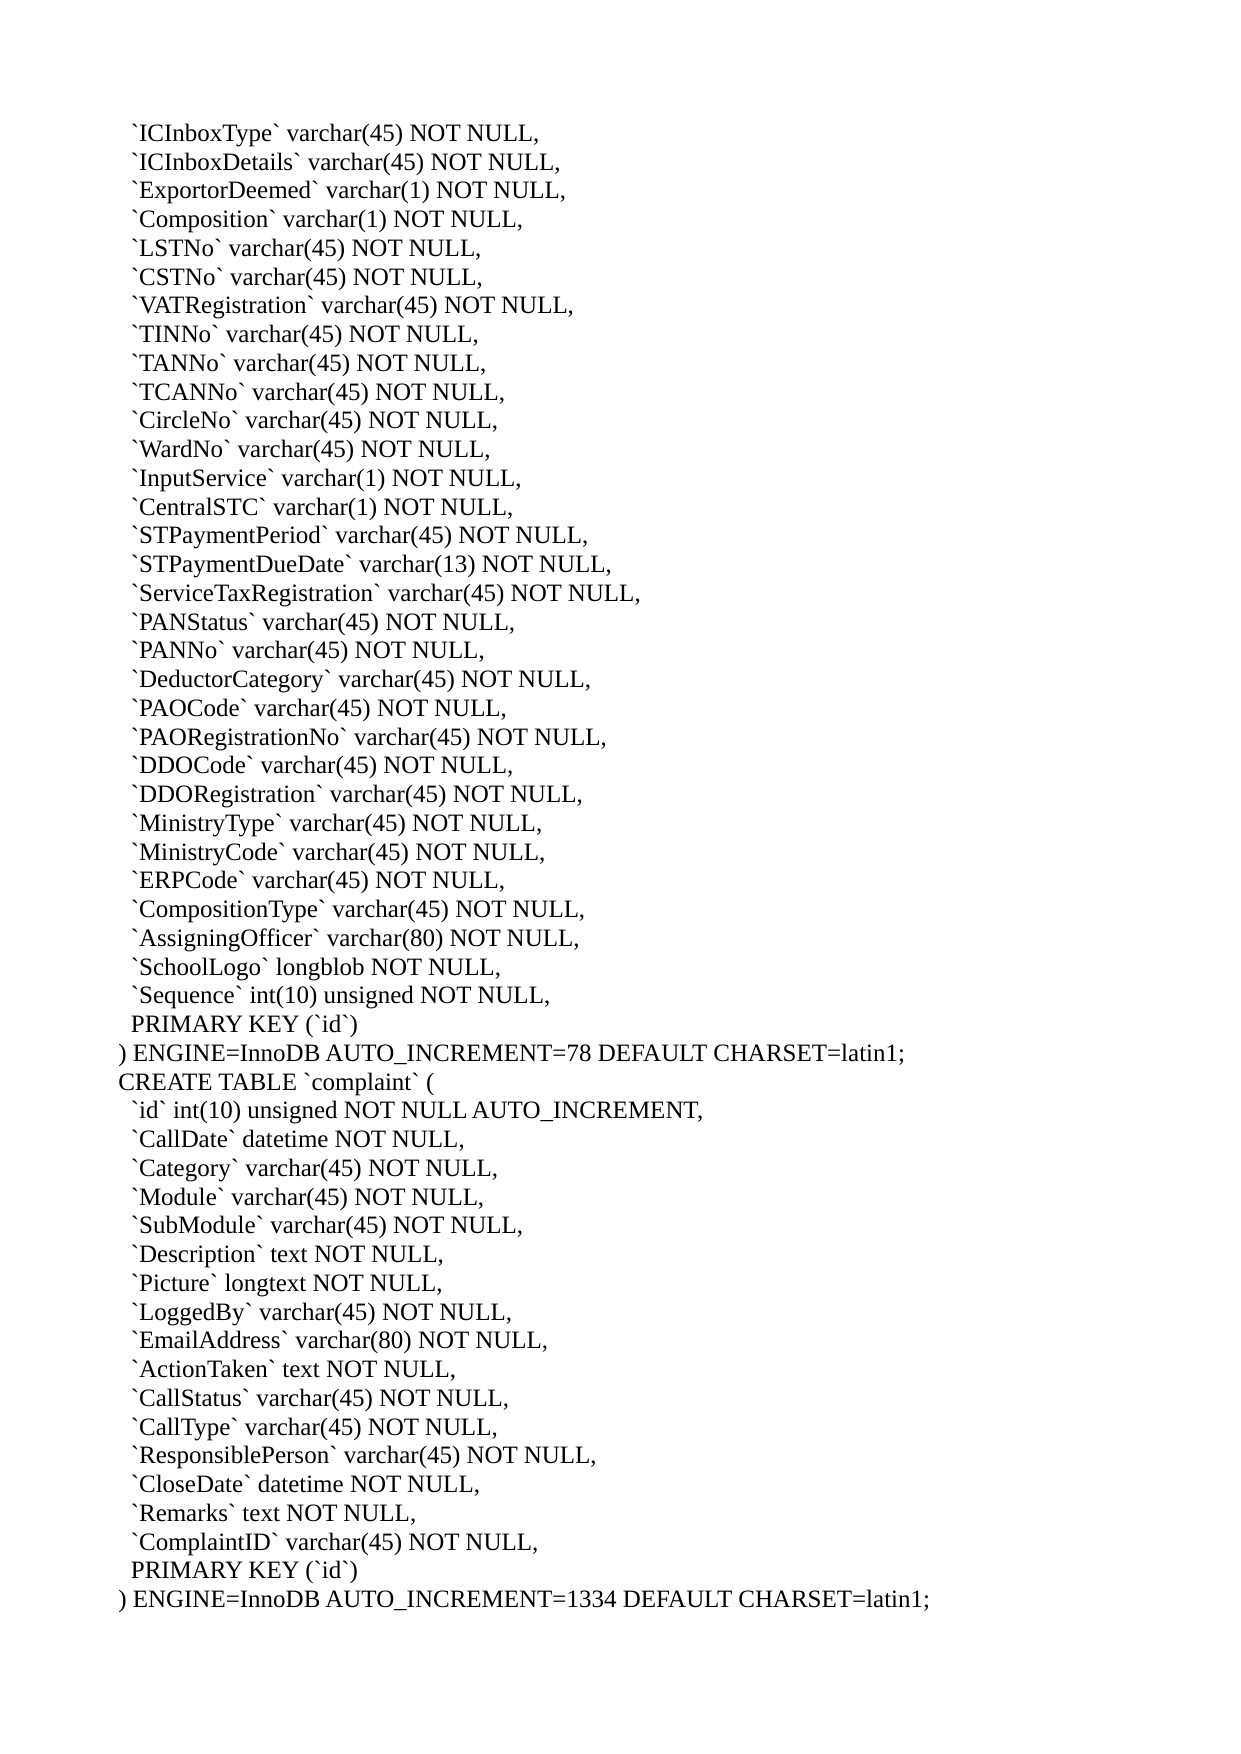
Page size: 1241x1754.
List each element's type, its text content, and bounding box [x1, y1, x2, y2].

text `TCANNo` varchar(45) NOT NULL, [118, 377, 1122, 406]
text `TANNo` varchar(45) NOT NULL, [118, 348, 1122, 377]
text `LSTNo` varchar(45) NOT NULL, [118, 233, 1122, 262]
text `DDOCode` varchar(45) NOT NULL, [118, 751, 1122, 779]
text `ICInboxDetails` varchar(45) NOT NULL, [118, 147, 1122, 176]
text `DDORegistration` varchar(45) NOT NULL, [118, 779, 1122, 808]
text `WardNo` varchar(45) NOT NULL, [118, 434, 1122, 463]
text `CentralSTC` varchar(1) NOT NULL, [118, 492, 1122, 521]
text `TINNo` varchar(45) NOT NULL, [118, 319, 1122, 348]
text `Category` varchar(45) NOT NULL, [118, 1153, 1122, 1182]
text ) ENGINE=InnoDB AUTO_INCREMENT=1334 DEFAULT CHARSET=latin1; [118, 1584, 1122, 1613]
text `CallType` varchar(45) NOT NULL, [118, 1412, 1122, 1441]
text `STPaymentPeriod` varchar(45) NOT NULL, [118, 521, 1122, 549]
text `ICInboxType` varchar(45) NOT NULL, [118, 118, 1122, 147]
text `ExportorDeemed` varchar(1) NOT NULL, [118, 176, 1122, 204]
text `InputService` varchar(1) NOT NULL, [118, 463, 1122, 492]
text `STPaymentDueDate` varchar(13) NOT NULL, [118, 549, 1122, 578]
text `Picture` longtext NOT NULL, [118, 1268, 1122, 1297]
text `CallDate` datetime NOT NULL, [118, 1124, 1122, 1153]
text `CompositionType` varchar(45) NOT NULL, [118, 894, 1122, 923]
text `MinistryCode` varchar(45) NOT NULL, [118, 837, 1122, 866]
text `ERPCode` varchar(45) NOT NULL, [118, 866, 1122, 894]
text `PAORegistrationNo` varchar(45) NOT NULL, [118, 722, 1122, 751]
text `Description` text NOT NULL, [118, 1239, 1122, 1268]
text `Module` varchar(45) NOT NULL, [118, 1182, 1122, 1211]
text `Sequence` int(10) unsigned NOT NULL, [118, 981, 1122, 1009]
text `PANNo` varchar(45) NOT NULL, [118, 636, 1122, 664]
text `SubModule` varchar(45) NOT NULL, [118, 1211, 1122, 1239]
text `CSTNo` varchar(45) NOT NULL, [118, 262, 1122, 291]
text `ResponsiblePerson` varchar(45) NOT NULL, [118, 1441, 1122, 1469]
text `SchoolLogo` longblob NOT NULL, [118, 952, 1122, 981]
text `DeductorCategory` varchar(45) NOT NULL, [118, 664, 1122, 693]
text `ActionTaken` text NOT NULL, [118, 1354, 1122, 1383]
text `ServiceTaxRegistration` varchar(45) NOT NULL, [118, 578, 1122, 607]
text `EmailAddress` varchar(80) NOT NULL, [118, 1326, 1122, 1354]
text `CloseDate` datetime NOT NULL, [118, 1469, 1122, 1498]
text `MinistryType` varchar(45) NOT NULL, [118, 808, 1122, 837]
text PRIMARY KEY (`id`) [118, 1556, 1122, 1584]
text `Remarks` text NOT NULL, [118, 1498, 1122, 1527]
text CREATE TABLE `complaint` ( [118, 1067, 1122, 1096]
text `id` int(10) unsigned NOT NULL AUTO_INCREMENT, [118, 1096, 1122, 1124]
text `LoggedBy` varchar(45) NOT NULL, [118, 1297, 1122, 1326]
text `PANStatus` varchar(45) NOT NULL, [118, 607, 1122, 636]
text PRIMARY KEY (`id`) [118, 1009, 1122, 1038]
text `ComplaintID` varchar(45) NOT NULL, [118, 1527, 1122, 1556]
text `Composition` varchar(1) NOT NULL, [118, 204, 1122, 233]
text `CallStatus` varchar(45) NOT NULL, [118, 1383, 1122, 1412]
text `PAOCode` varchar(45) NOT NULL, [118, 693, 1122, 722]
text `VATRegistration` varchar(45) NOT NULL, [118, 291, 1122, 319]
text `AssigningOfficer` varchar(80) NOT NULL, [118, 923, 1122, 952]
text `CircleNo` varchar(45) NOT NULL, [118, 406, 1122, 434]
text ) ENGINE=InnoDB AUTO_INCREMENT=78 DEFAULT CHARSET=latin1; [118, 1038, 1122, 1067]
